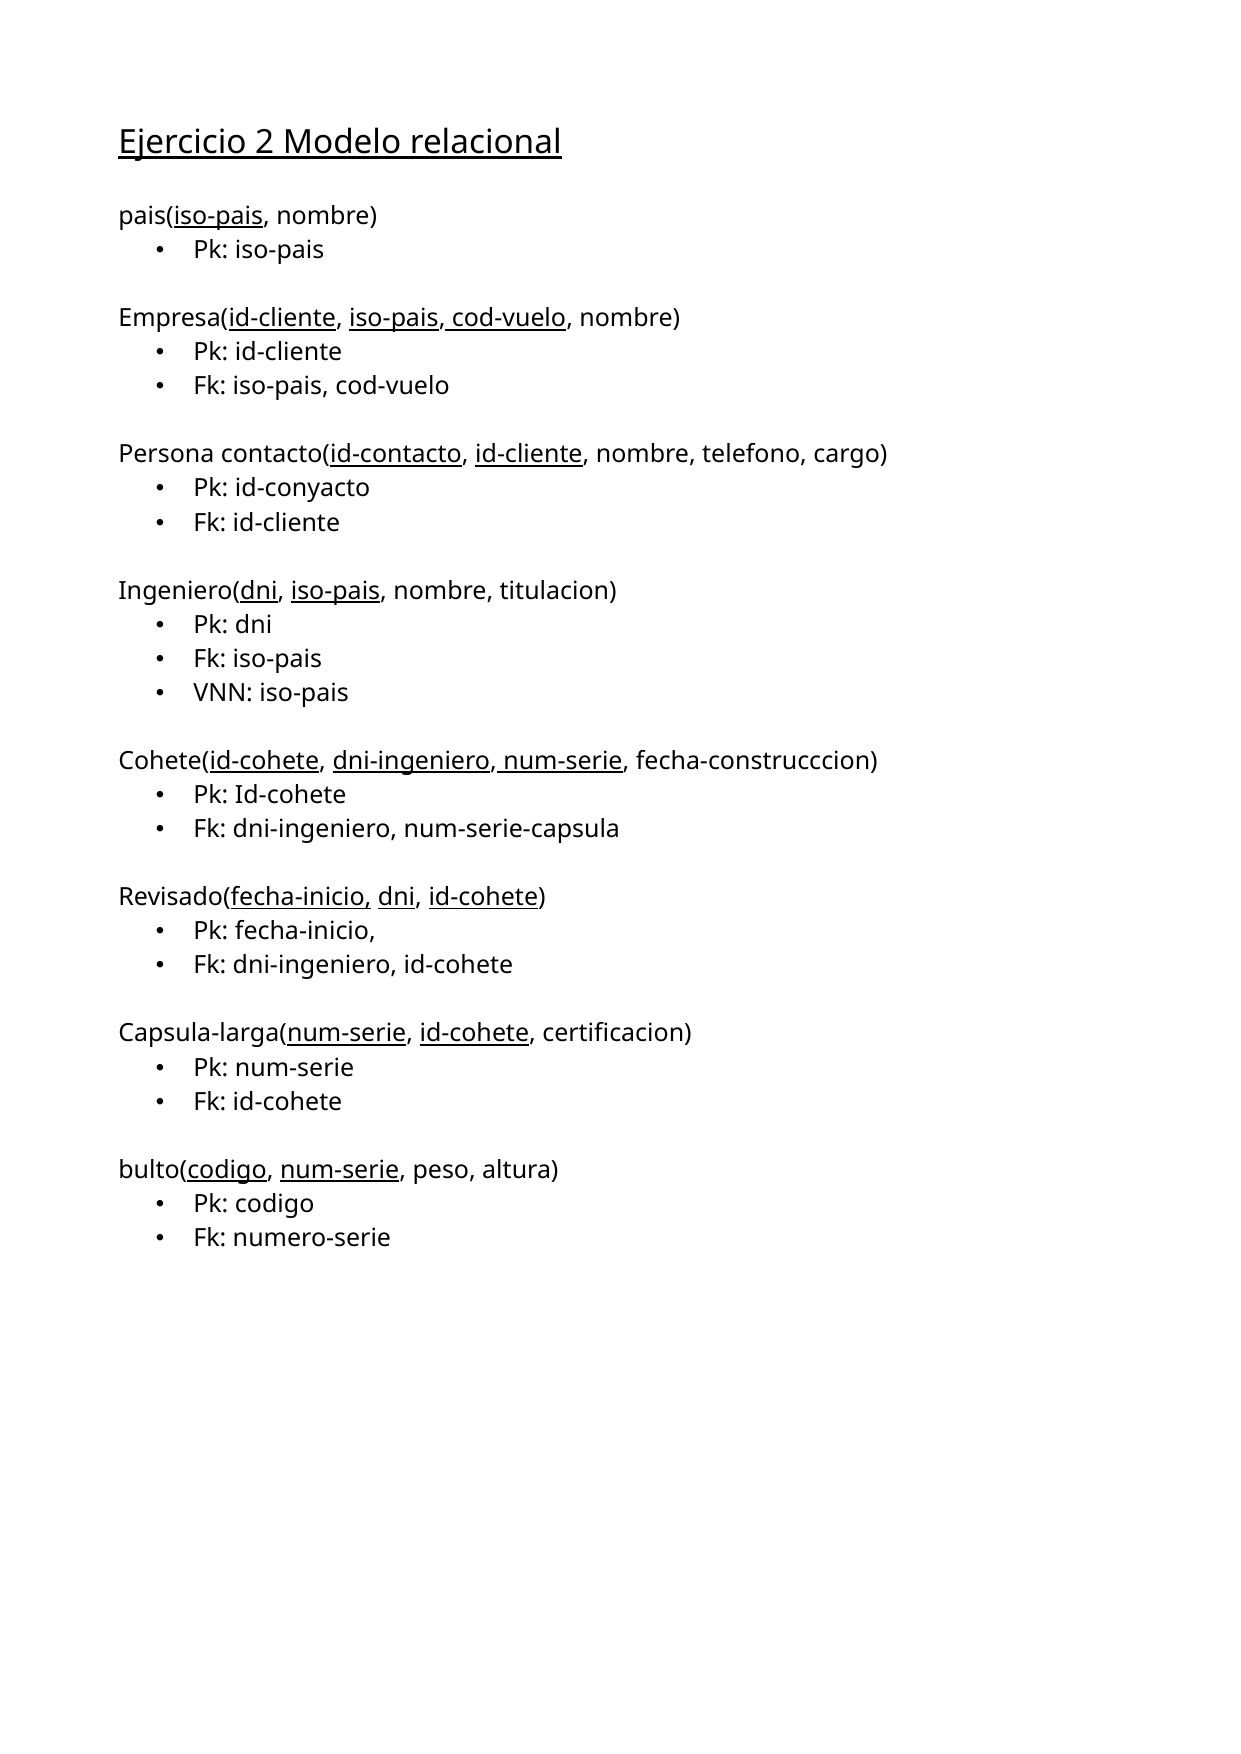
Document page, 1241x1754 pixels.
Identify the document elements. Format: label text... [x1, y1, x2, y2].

text Empresa(id-cliente, iso-pais, cod-vuelo, nombre) [118, 300, 1122, 334]
list Fk: iso-pais, cod-vuelo [156, 368, 1122, 402]
list Pk: fecha-inicio, [156, 913, 1122, 947]
list Fk: dni-ingeniero, num-serie-capsula [156, 811, 1122, 845]
list Fk: dni-ingeniero, id-cohete [156, 947, 1122, 981]
text Capsula-larga(num-serie, id-cohete, certificacion) [118, 1015, 1122, 1049]
list Pk: dni [156, 606, 1122, 640]
text bulto(codigo, num-serie, peso, altura) [118, 1151, 1122, 1185]
list Pk: iso-pais [156, 232, 1122, 266]
list Fk: iso-pais [156, 640, 1122, 674]
text Cohete(id-cohete, dni-ingeniero, num-serie, fecha-construcccion) [118, 743, 1122, 777]
list Pk: num-serie [156, 1049, 1122, 1083]
list Fk: id-cliente [156, 504, 1122, 538]
list VNN: iso-pais [156, 674, 1122, 708]
text Ingeniero(dni, iso-pais, nombre, titulacion) [118, 572, 1122, 606]
list Pk: id-conyacto [156, 470, 1122, 504]
text Revisado(fecha-inicio, dni, id-cohete) [118, 879, 1122, 913]
list Fk: numero-serie [156, 1219, 1122, 1253]
text Persona contacto(id-contacto, id-cliente, nombre, telefono, cargo) [118, 436, 1122, 470]
list Fk: id-cohete [156, 1083, 1122, 1117]
list Pk: codigo [156, 1185, 1122, 1219]
text pais(iso-pais, nombre) [118, 198, 1122, 232]
list Pk: id-cliente [156, 334, 1122, 368]
text Ejercicio 2 Modelo relacional [118, 118, 1122, 163]
list Pk: Id-cohete [156, 777, 1122, 811]
